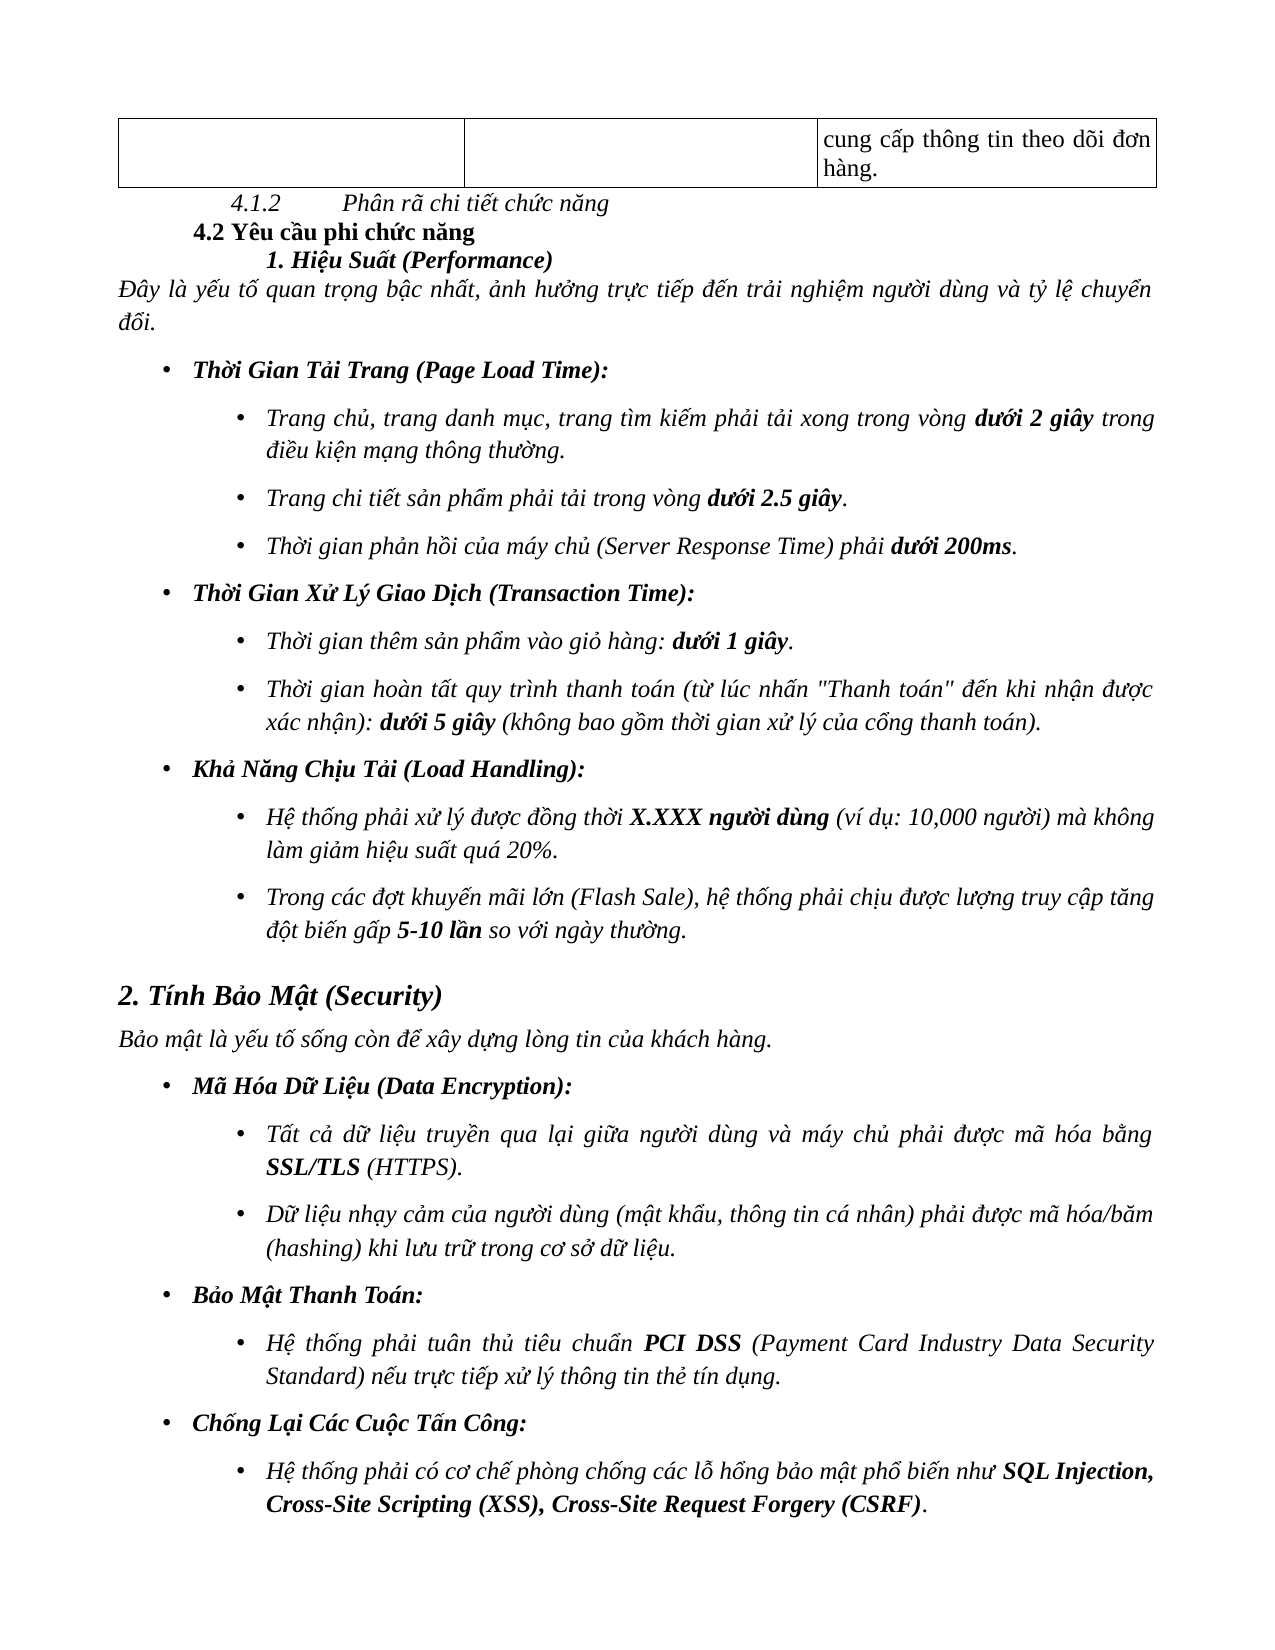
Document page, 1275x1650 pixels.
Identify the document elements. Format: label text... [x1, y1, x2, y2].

text Bảo mật là yếu tố sống còn để xây dựng lòng tin của khách hàng. [118, 1024, 1157, 1052]
list Tất cả dữ liệu truyền qua lại giữa người dùng và máy chủ phải được mã hóa bằng SSL/TLS (HTTPS). [236, 1119, 1157, 1181]
list Dữ liệu nhạy cảm của người dùng (mật khẩu, thông tin cá nhân) phải được mã hóa/băm (hashing) khi lưu trữ trong cơ sở dữ liệu. [236, 1199, 1157, 1261]
list Thời gian hoàn tất quy trình thanh toán (từ lúc nhấn "Thanh toán" đến khi nhận được xác nhận): dưới 5 giây (không bao gồm thời gian xử lý của cổng thanh toán). [236, 674, 1157, 735]
list Bảo Mật Thanh Toán: [162, 1280, 1157, 1309]
list Thời gian phản hồi của máy chủ (Server Response Time) phải dưới 200ms. [236, 531, 1157, 559]
list Chống Lại Các Cuộc Tấn Công: [162, 1408, 1157, 1437]
table_cell cung cấp thông tin theo dõi đơn hàng. [818, 119, 1156, 187]
list Yêu cầu phi chức năng [193, 217, 1157, 246]
list Phân rã chi tiết chức năng [231, 188, 1157, 217]
list Trang chủ, trang danh mục, trang tìm kiếm phải tải xong trong vòng dưới 2 giây trong điều kiện mạng thông thường. [236, 403, 1157, 464]
list Thời Gian Xử Lý Giao Dịch (Transaction Time): [162, 578, 1157, 607]
list Mã Hóa Dữ Liệu (Data Encryption): [162, 1071, 1157, 1100]
list Thời gian thêm sản phẩm vào giỏ hàng: dưới 1 giây. [236, 626, 1157, 655]
list Hệ thống phải tuân thủ tiêu chuẩn PCI DSS (Payment Card Industry Data Security Standard) nếu trực tiếp xử lý thông tin thẻ tín dụng. [236, 1328, 1157, 1389]
text Đây là yếu tố quan trọng bậc nhất, ảnh hưởng trực tiếp đến trải nghiệm người dùng và tỷ lệ chuyển đổi. [118, 274, 1157, 336]
list Hệ thống phải có cơ chế phòng chống các lỗ hổng bảo mật phổ biến như SQL Injection, Cross-Site Scripting (XSS), Cross-Site Request Forgery (CSRF). [236, 1456, 1157, 1518]
list Hệ thống phải xử lý được đồng thời X.XXX người dùng (ví dụ: 10,000 người) mà không làm giảm hiệu suất quá 20%. [236, 802, 1157, 864]
table_cell [465, 119, 817, 187]
list Thời Gian Tải Trang (Page Load Time): [162, 355, 1157, 384]
text 1. Hiệu Suất (Performance) [118, 246, 1157, 274]
list Trang chi tiết sản phẩm phải tải trong vòng dưới 2.5 giây. [236, 483, 1157, 512]
list Khả Năng Chịu Tải (Load Handling): [162, 754, 1157, 783]
subtitle 2. Tính Bảo Mật (Security) [118, 978, 1157, 1011]
table_cell [119, 119, 464, 187]
list Trong các đợt khuyến mãi lớn (Flash Sale), hệ thống phải chịu được lượng truy cập tăng đột biến gấp 5-10 lần so với ngày thường. [236, 882, 1157, 944]
